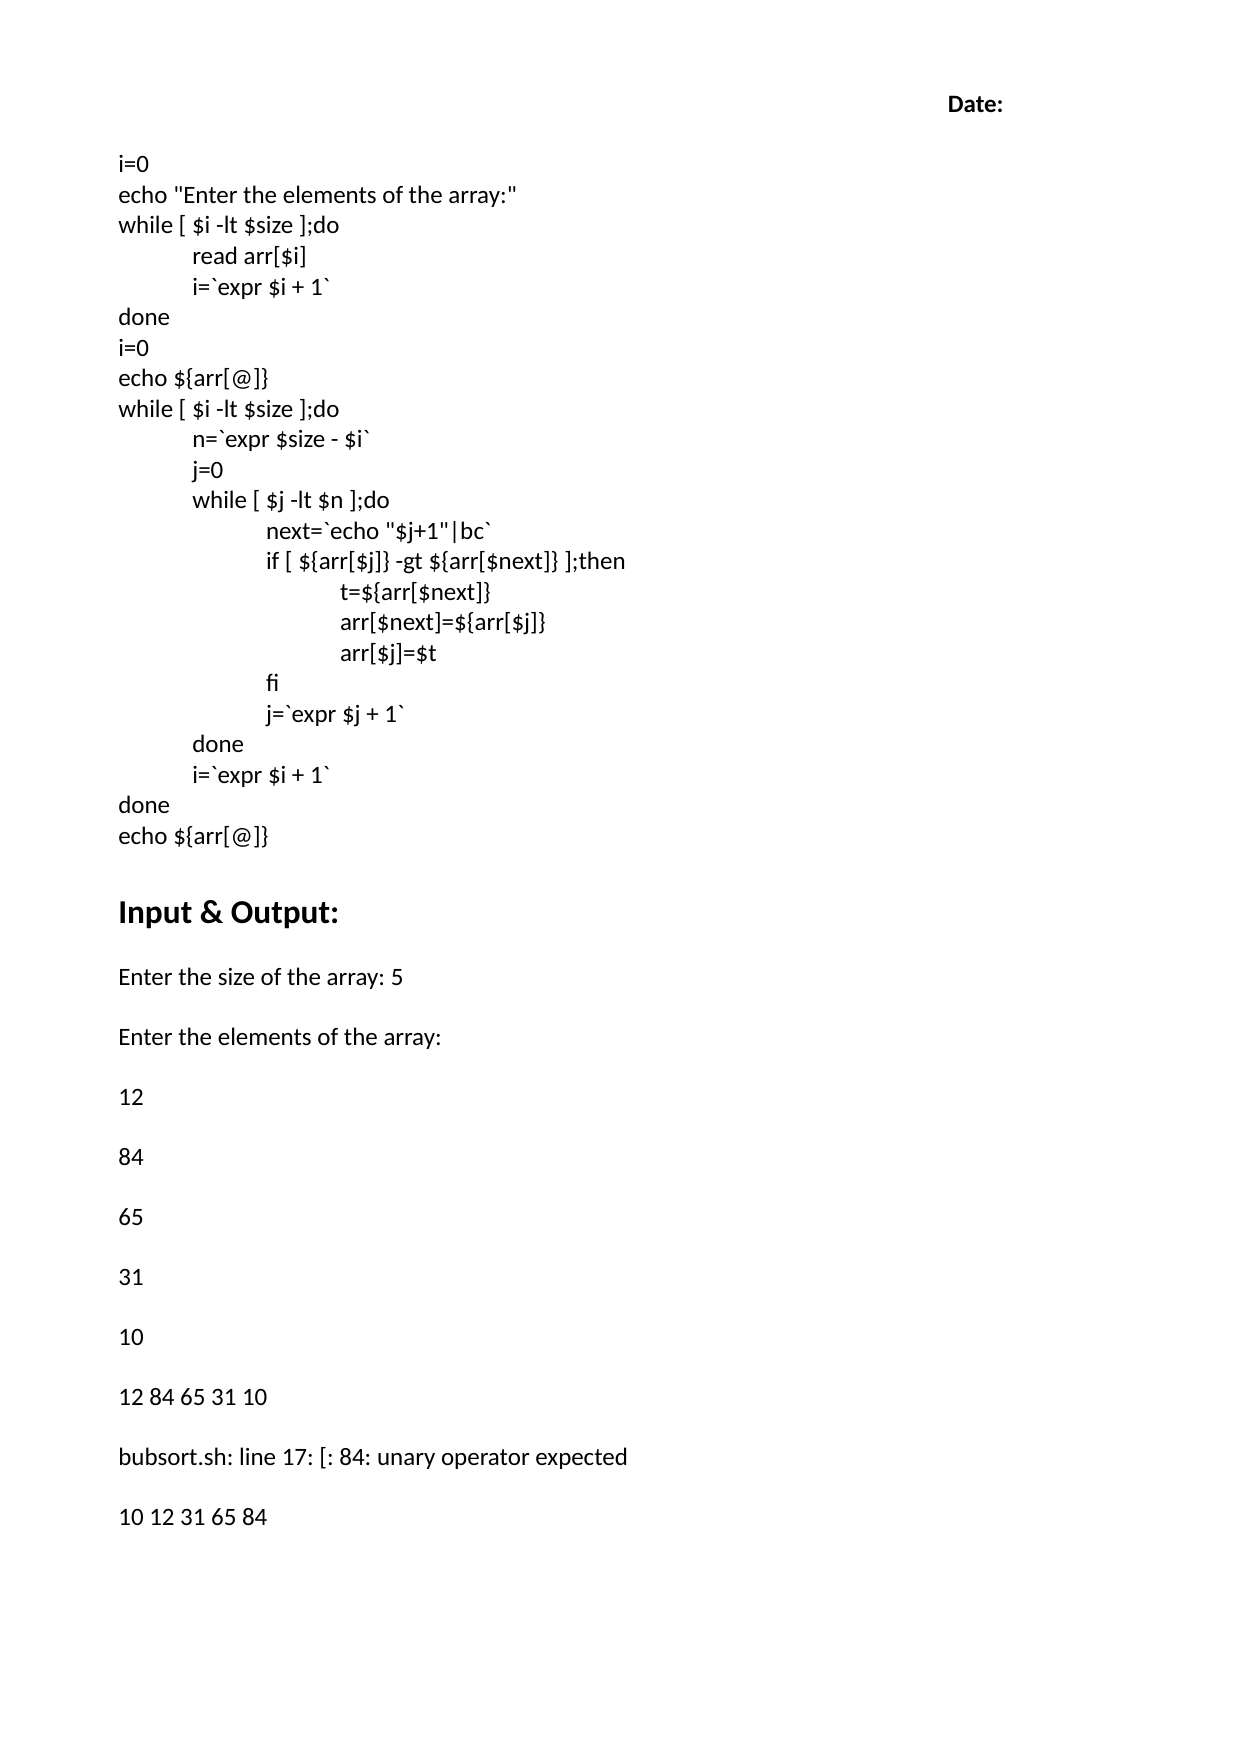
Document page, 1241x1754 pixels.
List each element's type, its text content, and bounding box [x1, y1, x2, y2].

text Enter the elements of the array: [118, 1021, 1122, 1052]
text while [ $i -lt $size ];do [118, 209, 1122, 240]
text Input & Output: [118, 891, 1122, 932]
text n=`expr $size - $i` [118, 423, 1122, 454]
text done [118, 301, 1122, 332]
text arr[$next]=${arr[$j]} [118, 606, 1122, 637]
text 10 [118, 1321, 1122, 1352]
text i=`expr $i + 1` [118, 759, 1122, 789]
text 12 [118, 1081, 1122, 1112]
text 31 [118, 1261, 1122, 1292]
text read arr[$i] [118, 240, 1122, 271]
text 12 84 65 31 10 [118, 1381, 1122, 1412]
text t=${arr[$next]} [118, 576, 1122, 606]
text i=0 [118, 148, 1122, 179]
text 84 [118, 1141, 1122, 1172]
text j=`expr $j + 1` [118, 698, 1122, 728]
text echo "Enter the elements of the array:" [118, 179, 1122, 209]
text echo ${arr[@]} [118, 820, 1122, 851]
text done [118, 789, 1122, 820]
text next=`echo "$j+1"|bc` [118, 515, 1122, 545]
text while [ $i -lt $size ];do [118, 393, 1122, 423]
text Enter the size of the array: 5 [118, 961, 1122, 992]
text i=`expr $i + 1` [118, 271, 1122, 301]
text while [ $j -lt $n ];do [118, 484, 1122, 515]
text fi [118, 667, 1122, 698]
text echo ${arr[@]} [118, 362, 1122, 393]
text 65 [118, 1201, 1122, 1232]
text 10 12 31 65 84 [118, 1501, 1122, 1532]
text j=0 [118, 454, 1122, 484]
text arr[$j]=$t [118, 637, 1122, 667]
text done [118, 728, 1122, 759]
text if [ ${arr[$j]} -gt ${arr[$next]} ];then [118, 545, 1122, 576]
text bubsort.sh: line 17: [: 84: unary operator expected [118, 1441, 1122, 1472]
text i=0 [118, 332, 1122, 362]
